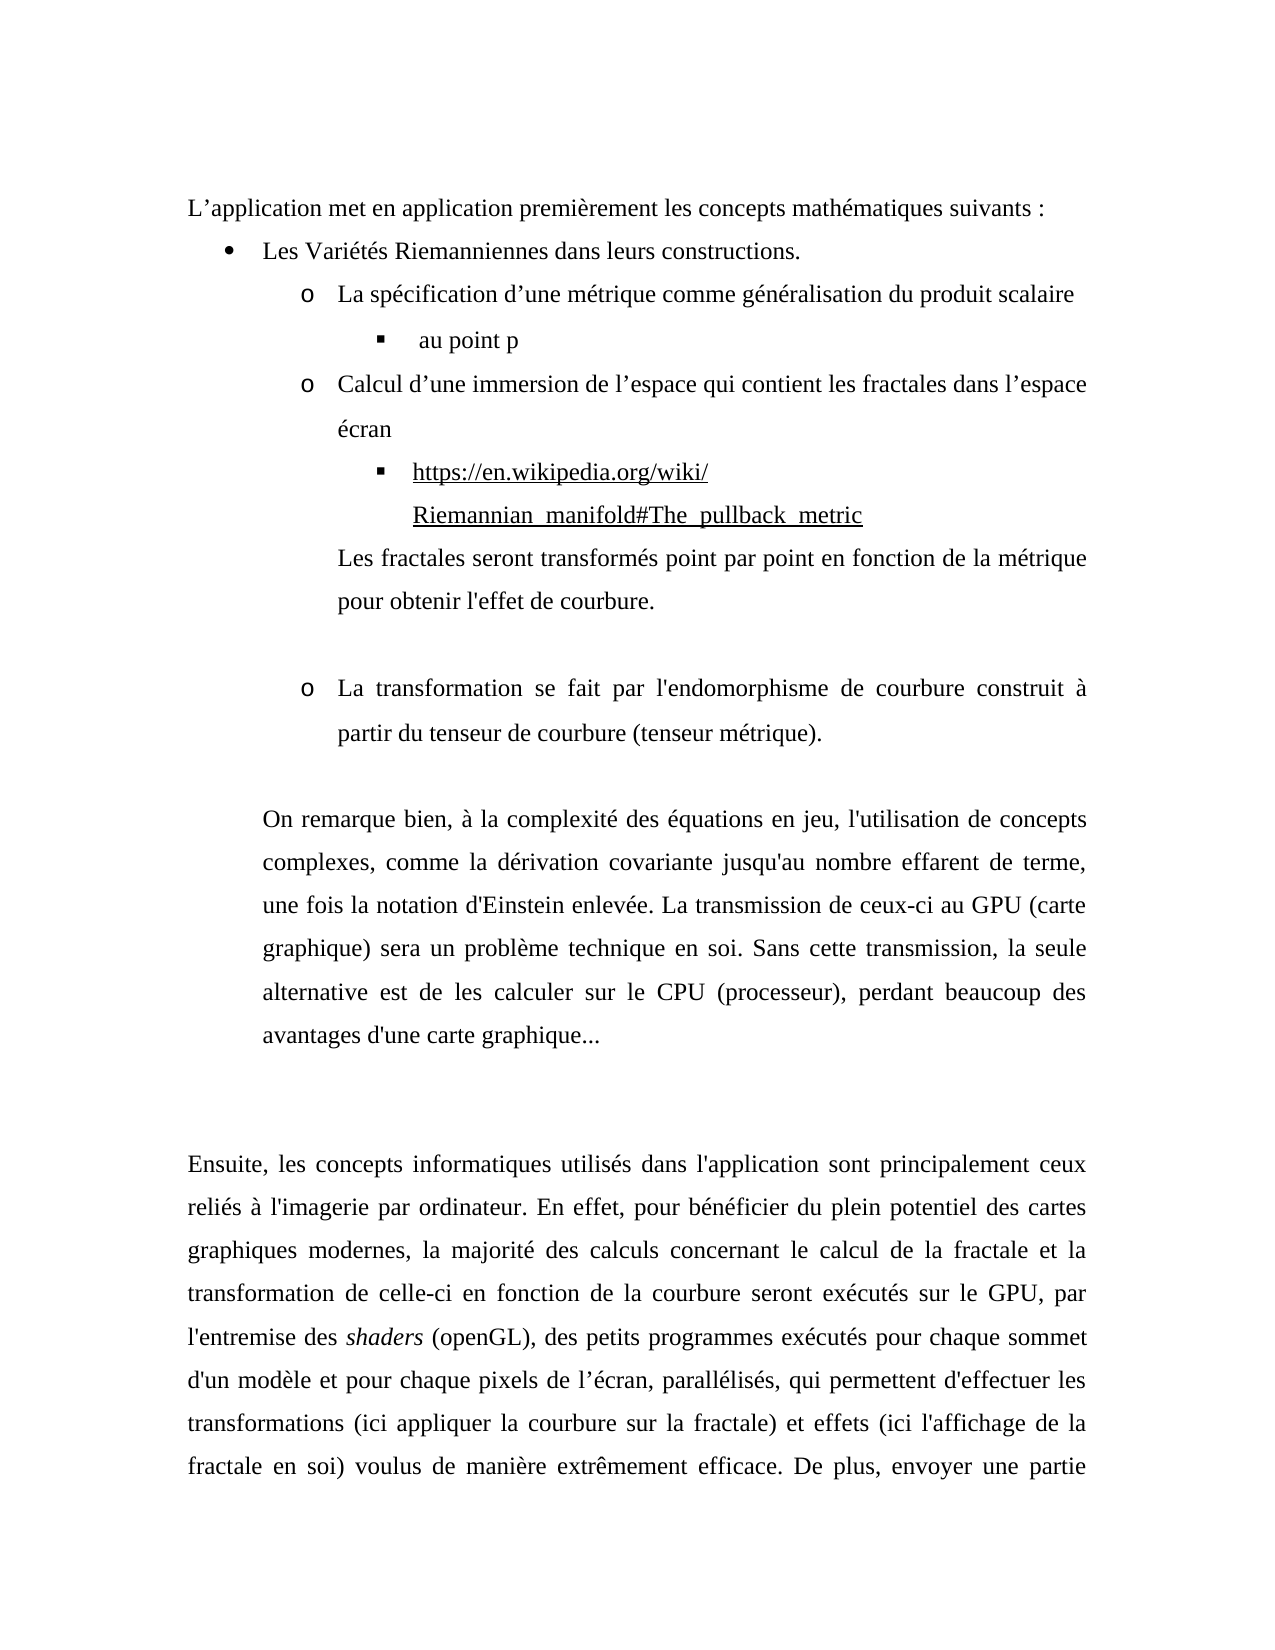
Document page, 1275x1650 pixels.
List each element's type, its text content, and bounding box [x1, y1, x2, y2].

list On remarque bien, à la complexité des équations en jeu, l'utilisation de concepts complexes, comme la dérivation covariante jusqu'au nombre effarent de terme, une fois la notation d'Einstein enlevée. La transmission de ceux-ci au GPU (carte graphique) sera un problème technique en soi. Sans cette transmission, la seule alternative est de les calculer sur le CPU (processeur), perdant beaucoup des avantages d'une carte graphique... [262, 804, 1087, 1048]
list Ensuite, les concepts informatiques utilisés dans l'application sont principalement ceux reliés à l'imagerie par ordinateur. En effet, pour bénéficier du plein potentiel des cartes graphiques modernes, la majorité des calculs concernant le calcul de la fractale et la transformation de celle-ci en fonction de la courbure seront exécutés sur le GPU, par l'entremise des shaders (openGL), des petits programmes exécutés pour chaque sommet d'un modèle et pour chaque pixels de l’écran, parallélisés, qui permettent d'effectuer les transformations (ici appliquer la courbure sur la fractale) et effets (ici l'affichage de la fractale en soi) voulus de manière extrêmement efficace. De plus, envoyer une partie [187, 1149, 1087, 1480]
list Les fractales seront transformés point par point en fonction de la métrique pour obtenir l'effet de courbure. [337, 543, 1087, 615]
list https://en.wikipedia.org/wiki/Riemannian_manifold#The_pullback_metric [375, 457, 1087, 529]
list Calcul d’une immersion de l’espace qui contient les fractales dans l’espace écran [300, 369, 1087, 443]
list Les Variétés Riemanniennes dans leurs constructions. [225, 236, 1087, 265]
list au point p [375, 326, 1087, 354]
list La transformation se fait par l'endomorphisme de courbure construit à partir du tenseur de courbure (tenseur métrique). [300, 673, 1087, 747]
list La spécification d’une métrique comme généralisation du produit scalaire [300, 279, 1087, 310]
text L’application met en application premièrement les concepts mathématiques suivants : [187, 193, 1087, 222]
